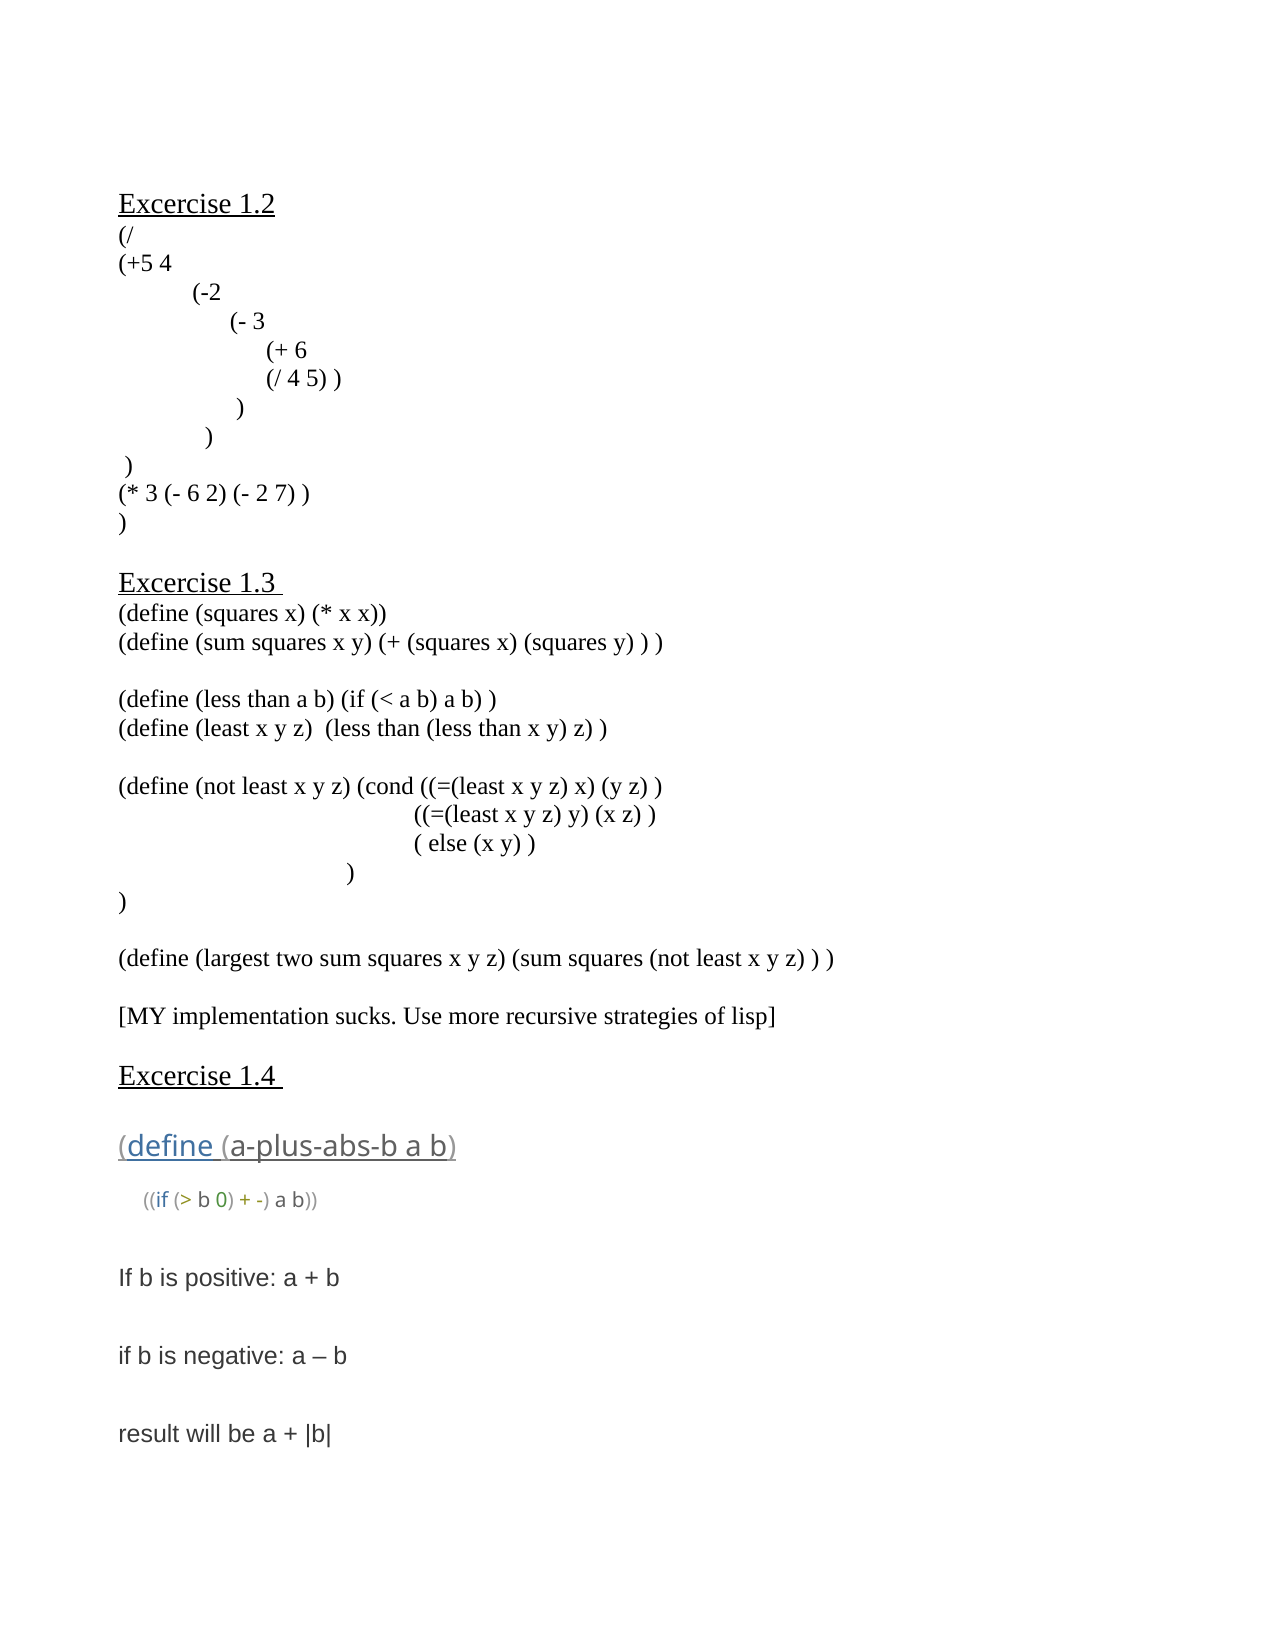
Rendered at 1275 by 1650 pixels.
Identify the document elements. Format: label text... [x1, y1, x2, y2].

text (define (least x y z) (less than (less than x y) z) ) [118, 713, 1157, 742]
text (define (largest two sum squares x y z) (sum squares (not least x y z) ) ) [118, 943, 1157, 972]
text (-2 [118, 277, 1157, 306]
text (define (squares x) (* x x)) [118, 598, 1157, 627]
text (- 3 [118, 306, 1157, 335]
text ) [118, 886, 1157, 914]
text (define (not least x y z) (cond ((=(least x y z) x) (y z) ) [118, 771, 1157, 799]
text (define (a-plus-abs-b a b) [118, 1125, 1157, 1165]
text [MY implementation sucks. Use more recursive strategies of lisp] [118, 1001, 1157, 1029]
text result will be a + |b| [118, 1399, 1157, 1447]
text (define (sum squares x y) (+ (squares x) (squares y) ) ) [118, 627, 1157, 656]
text ) [118, 857, 1157, 886]
text If b is positive: a + b [118, 1243, 1157, 1291]
text (+ 6 [118, 335, 1157, 363]
text ) [118, 421, 1157, 450]
text ( else (x y) ) [118, 828, 1157, 857]
text ((if (> b 0) + -) a b)) [118, 1165, 1157, 1213]
text Excercise 1.4 [118, 1058, 1157, 1092]
text (+5 4 [118, 248, 1157, 277]
text ((=(least x y z) y) (x z) ) [118, 799, 1157, 828]
text Excercise 1.3 [118, 565, 1157, 598]
text ) [118, 450, 1157, 478]
text (define (less than a b) (if (< a b) a b) ) [118, 684, 1157, 713]
text (* 3 (- 6 2) (- 2 7) ) [118, 478, 1157, 507]
text ) [118, 507, 1157, 536]
text (/ 4 5) ) [118, 363, 1157, 392]
text if b is negative: a – b [118, 1321, 1157, 1369]
text Excercise 1.2 [118, 186, 1157, 220]
text ) [118, 392, 1157, 421]
text (/ [118, 220, 1157, 248]
